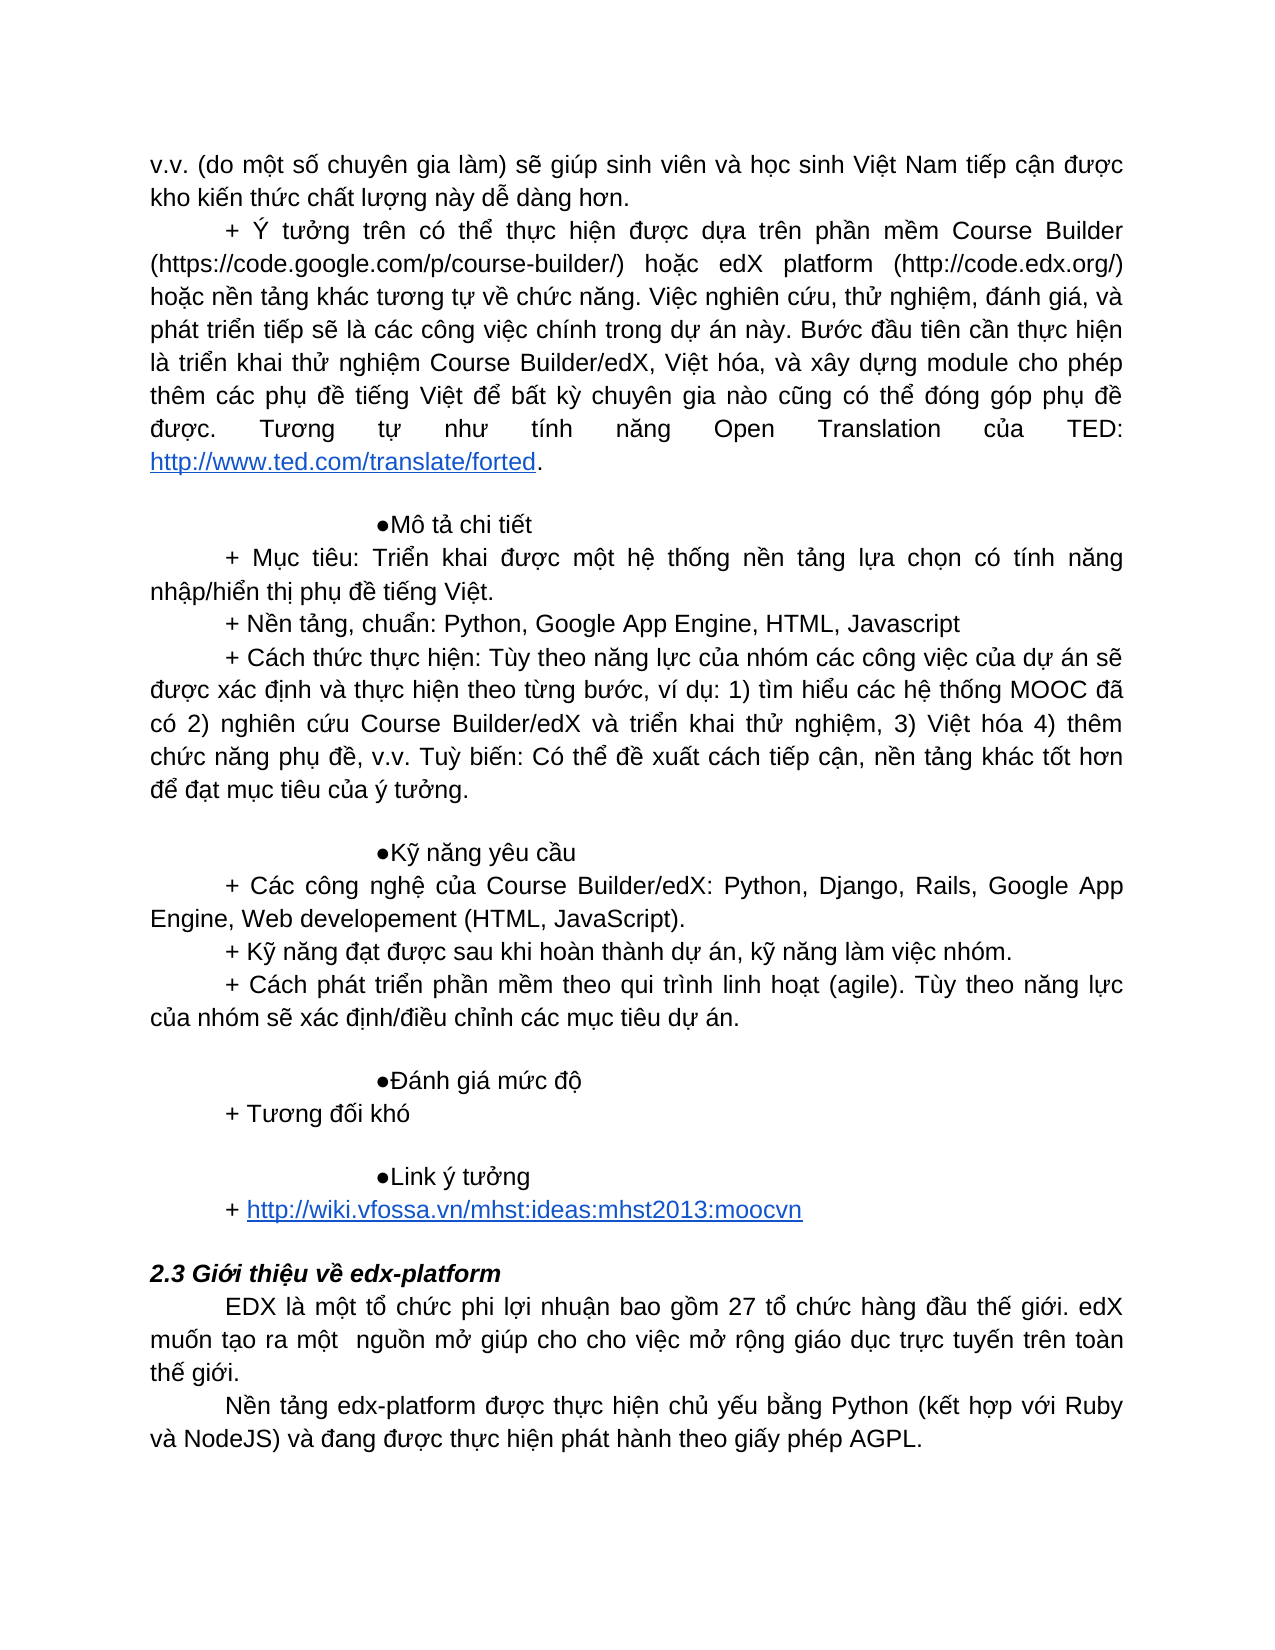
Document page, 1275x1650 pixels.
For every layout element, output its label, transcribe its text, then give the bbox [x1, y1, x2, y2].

text + Tương đối khó [225, 1099, 1125, 1128]
text + Các công nghệ của Course Builder/edX: Python, Django, Rails, Google App Engine, Web developement (HTML, JavaScript). [150, 871, 1125, 933]
text EDX là một tổ chức phi lợi nhuận bao gồm 27 tổ chức hàng đầu thế giới. edX muốn tạo ra một nguồn mở giúp cho cho việc mở rộng giáo dục trực tuyến trên toàn thế giới. [150, 1292, 1125, 1386]
text Nền tảng edx-platform được thực hiện chủ yếu bằng Python (kết hợp với Ruby và NodeJS) và đang được thực hiện phát hành theo giấy phép AGPL. [150, 1391, 1125, 1452]
list Kỹ năng yêu cầu [113, 838, 1125, 867]
text + Mục tiêu: Triển khai được một hệ thống nền tảng lựa chọn có tính năng nhập/hiển thị phụ đề tiếng Việt. [150, 543, 1125, 605]
text + Cách thức thực hiện: Tùy theo năng lực của nhóm các công việc của dự án sẽ được xác định và thực hiện theo từng bước, ví dụ: 1) tìm hiểu các hệ thống MOOC đã có 2) nghiên cứu Course Builder/edX và triển khai thử nghiệm, 3) Việt hóa 4) thêm chức năng phụ đề, v.v. Tuỳ biến: Có thể đề xuất cách tiếp cận, nền tảng khác tốt hơn để đạt mục tiêu của ý tưởng. [150, 642, 1125, 803]
text + Nền tảng, chuẩn: Python, Google App Engine, HTML, Javascript [150, 609, 1125, 638]
text v.v. (do một số chuyên gia làm) sẽ giúp sinh viên và học sinh Việt Nam tiếp cận được kho kiến thức chất lượng này dễ dàng hơn. [150, 150, 1125, 212]
list Đánh giá mức độ [113, 1066, 1125, 1095]
text 2.3 Giới thiệu về edx-platform [150, 1259, 1125, 1287]
text + Kỹ năng đạt được sau khi hoàn thành dự án, kỹ năng làm việc nhóm. [150, 937, 1125, 966]
text + http://wiki.vfossa.vn/mhst:ideas:mhst2013:moocvn [150, 1195, 1125, 1224]
text + Ý tưởng trên có thể thực hiện được dựa trên phần mềm Course Builder (https://code.google.com/p/course-builder/) hoặc edX platform (http://code.edx.org/) hoặc nền tảng khác tương tự về chức năng. Việc nghiên cứu, thử nghiệm, đánh giá, và phát triển tiếp sẽ là các công việc chính trong dự án này. Bước đầu tiên cần thực hiện là triển khai thử nghiệm Course Builder/edX, Việt hóa, và xây dựng module cho phép thêm các phụ đề tiếng Việt để bất kỳ chuyên gia nào cũng có thể đóng góp phụ đề được. Tương tự như tính năng Open Translation của TED: http://www.ted.com/translate/forted. [150, 216, 1125, 476]
list Link ý tưởng [113, 1162, 1125, 1191]
text + Cách phát triển phần mềm theo qui trình linh hoạt (agile). Tùy theo năng lực của nhóm sẽ xác định/điều chỉnh các mục tiêu dự án. [150, 970, 1125, 1032]
list Mô tả chi tiết [113, 510, 1125, 539]
